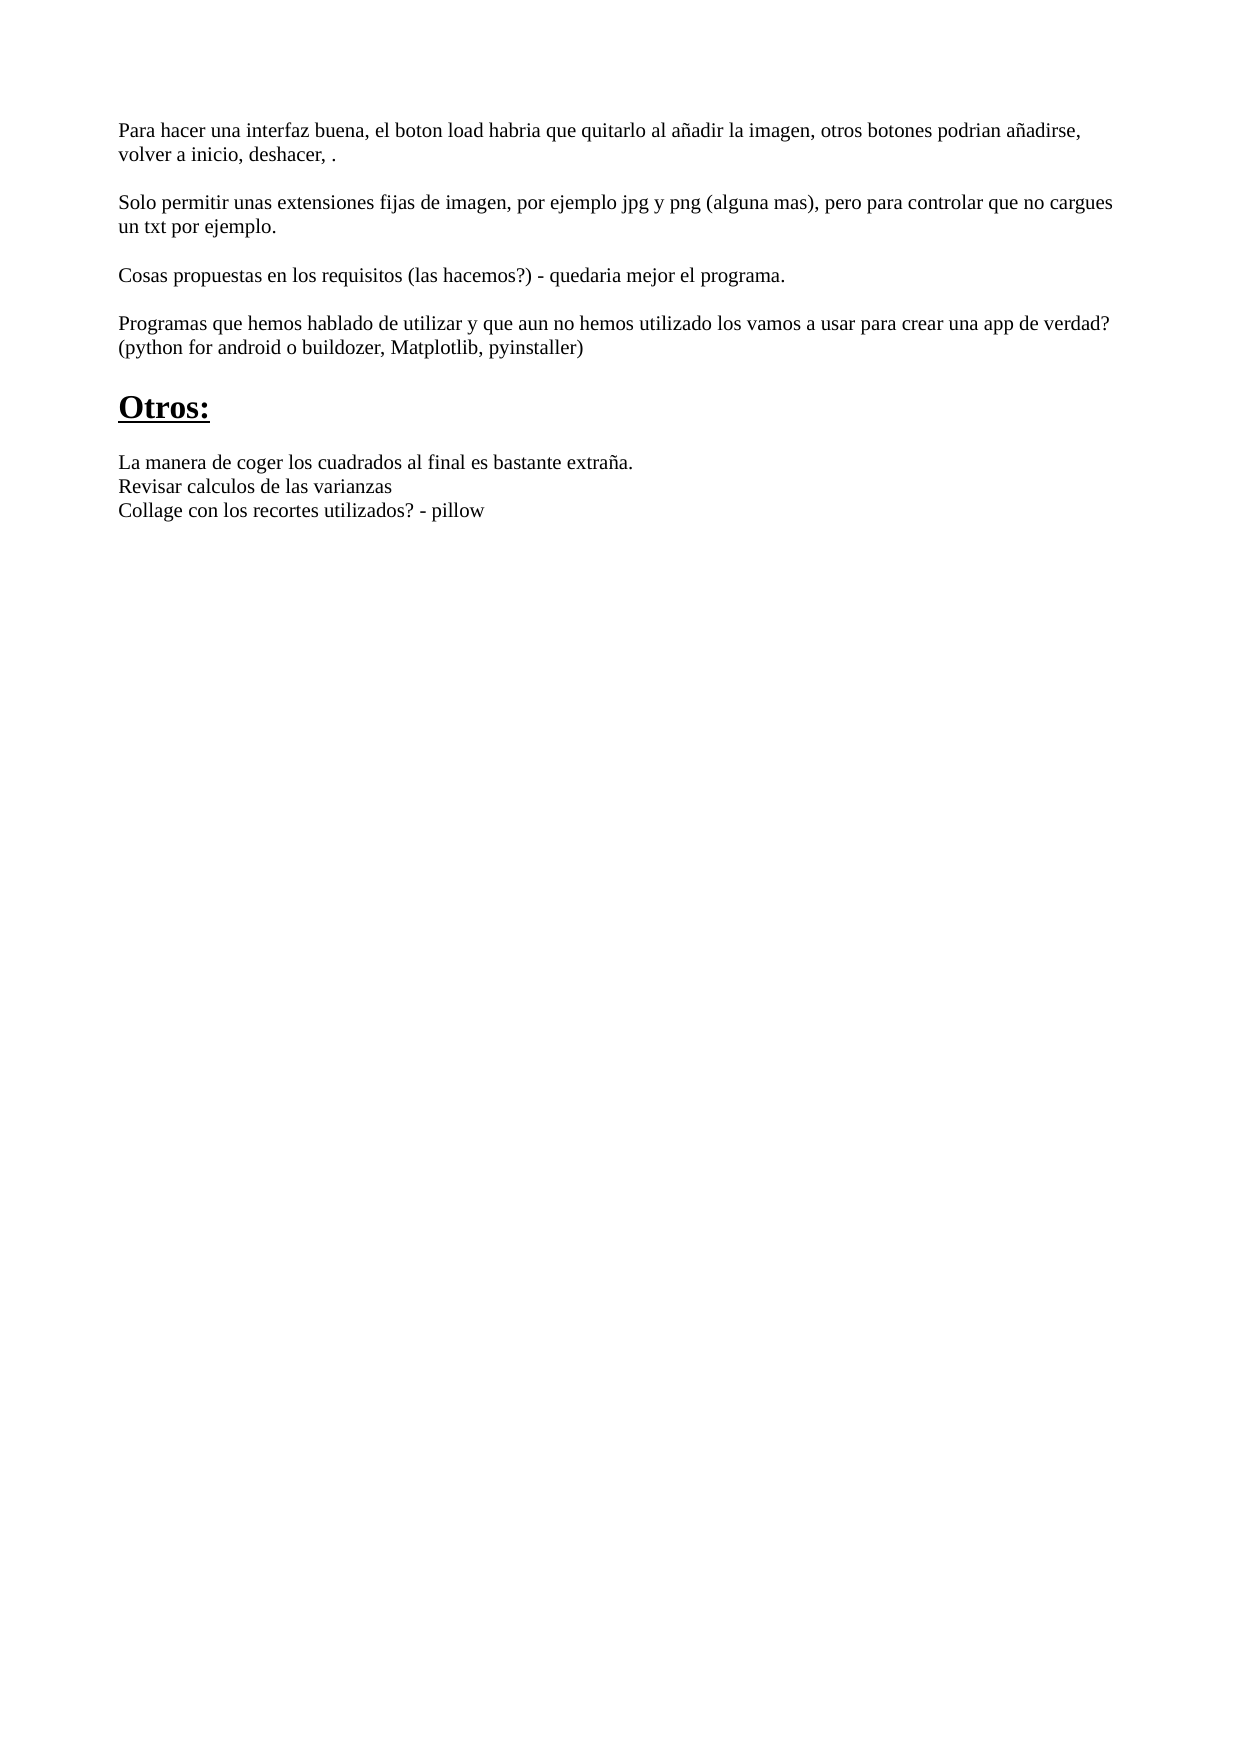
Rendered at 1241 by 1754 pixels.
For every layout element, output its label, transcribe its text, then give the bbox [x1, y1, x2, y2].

text Collage con los recortes utilizados? - pillow [118, 498, 1122, 522]
text Revisar calculos de las varianzas [118, 474, 1122, 498]
text La manera de coger los cuadrados al final es bastante extraña. [118, 450, 1122, 474]
text Cosas propuestas en los requisitos (las hacemos?) - quedaria mejor el programa. [118, 262, 1122, 287]
text Para hacer una interfaz buena, el boton load habria que quitarlo al añadir la imagen, otros botones podrian añadirse, volver a inicio, deshacer, . [118, 118, 1122, 166]
text Solo permitir unas extensiones fijas de imagen, por ejemplo jpg y png (alguna mas), pero para controlar que no cargues un txt por ejemplo. [118, 190, 1122, 238]
text Otros: [118, 387, 1122, 426]
text Programas que hemos hablado de utilizar y que aun no hemos utilizado los vamos a usar para crear una app de verdad?(python for android o buildozer, Matplotlib, pyinstaller) [118, 311, 1122, 359]
